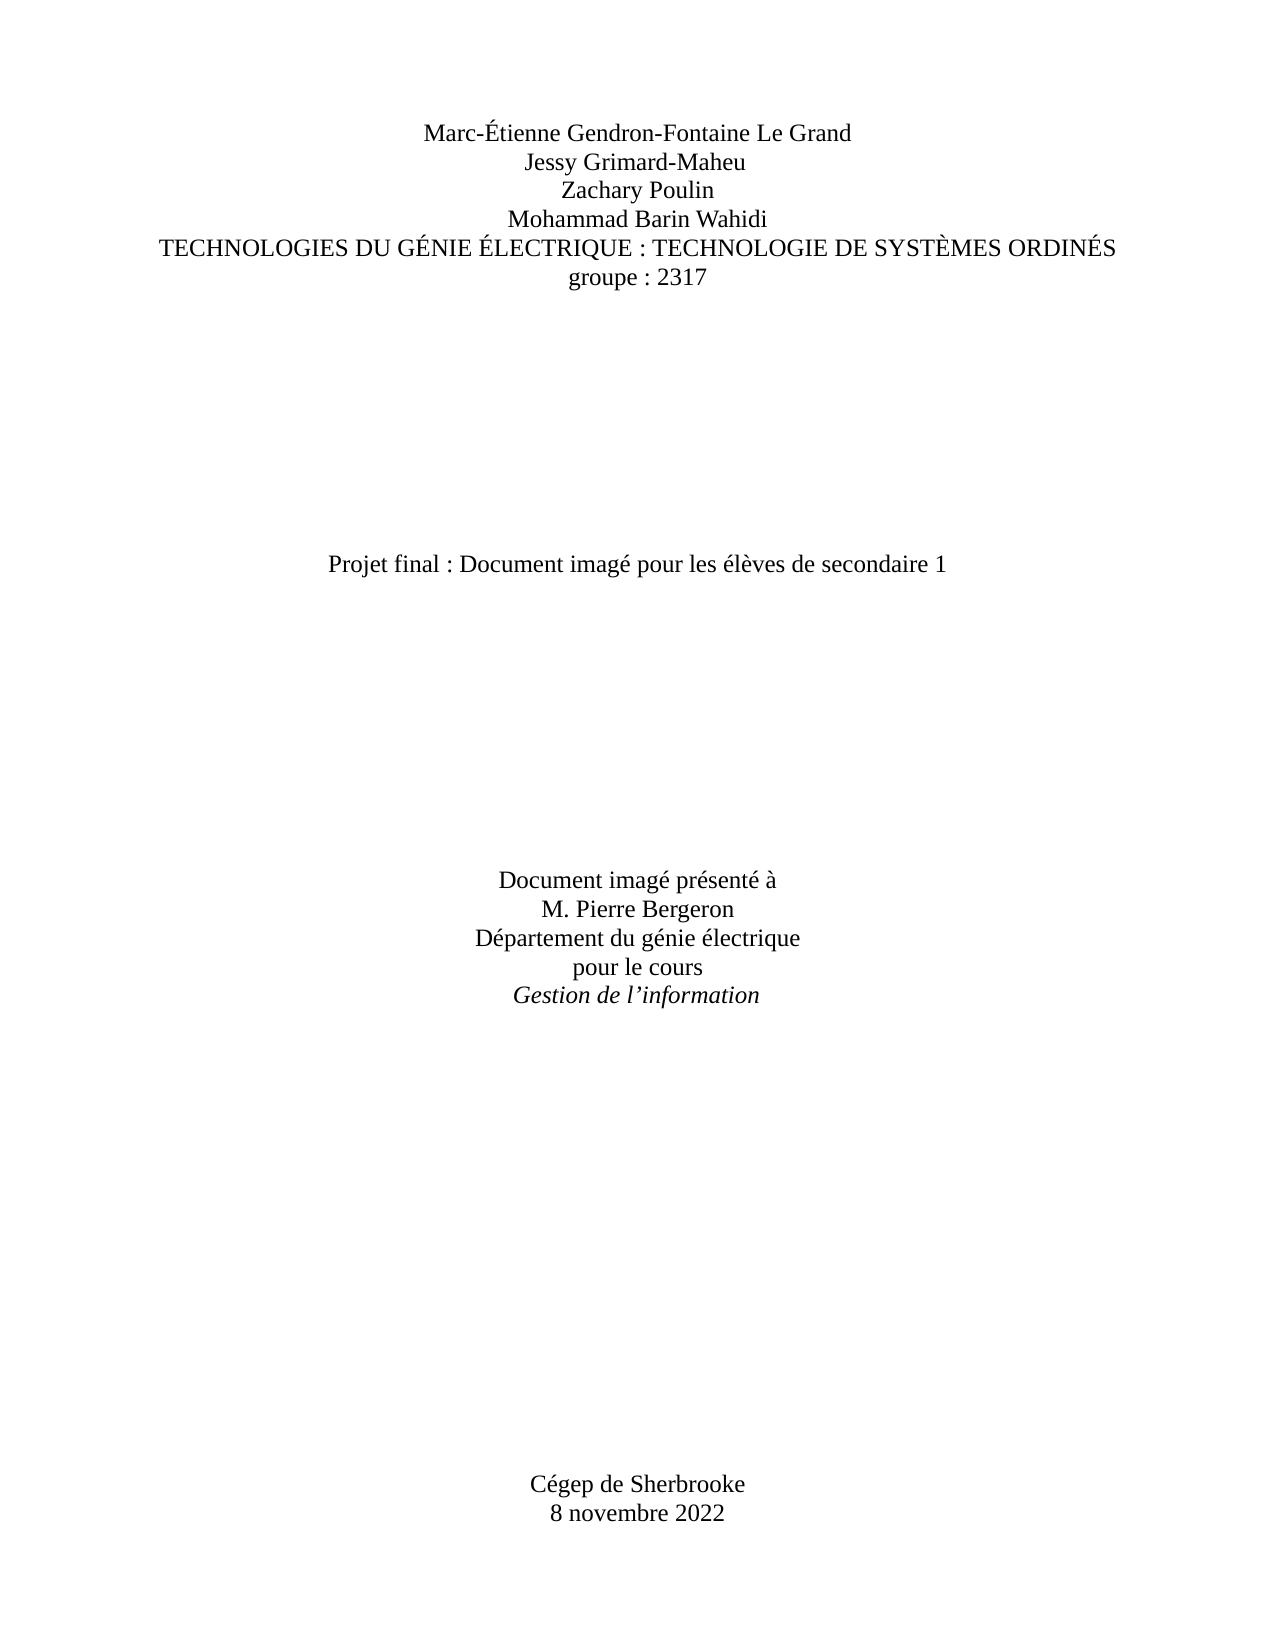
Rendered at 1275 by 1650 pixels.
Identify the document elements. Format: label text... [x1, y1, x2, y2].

text Département du génie électrique [118, 923, 1157, 952]
text Projet final : Document imagé pour les élèves de secondaire 1 [118, 549, 1157, 578]
text Cégep de Sherbrooke [118, 1469, 1157, 1498]
text 8 novembre 2022 [118, 1498, 1157, 1527]
text groupe : 2317 [118, 262, 1157, 291]
text Gestion de l’information [118, 981, 1157, 1009]
text pour le cours [118, 952, 1157, 981]
text Mohammad Barin Wahidi [118, 204, 1157, 233]
text Marc-Étienne Gendron-Fontaine Le Grand [118, 118, 1157, 147]
text Jessy Grimard-Maheu [118, 147, 1157, 176]
text TECHNOLOGIES DU GÉNIE ÉLECTRIQUE : TECHNOLOGIE DE SYSTÈMES ORDINÉS [118, 233, 1157, 262]
text M. Pierre Bergeron [118, 894, 1157, 923]
text Zachary Poulin [118, 176, 1157, 204]
text Document imagé présenté à [118, 866, 1157, 894]
